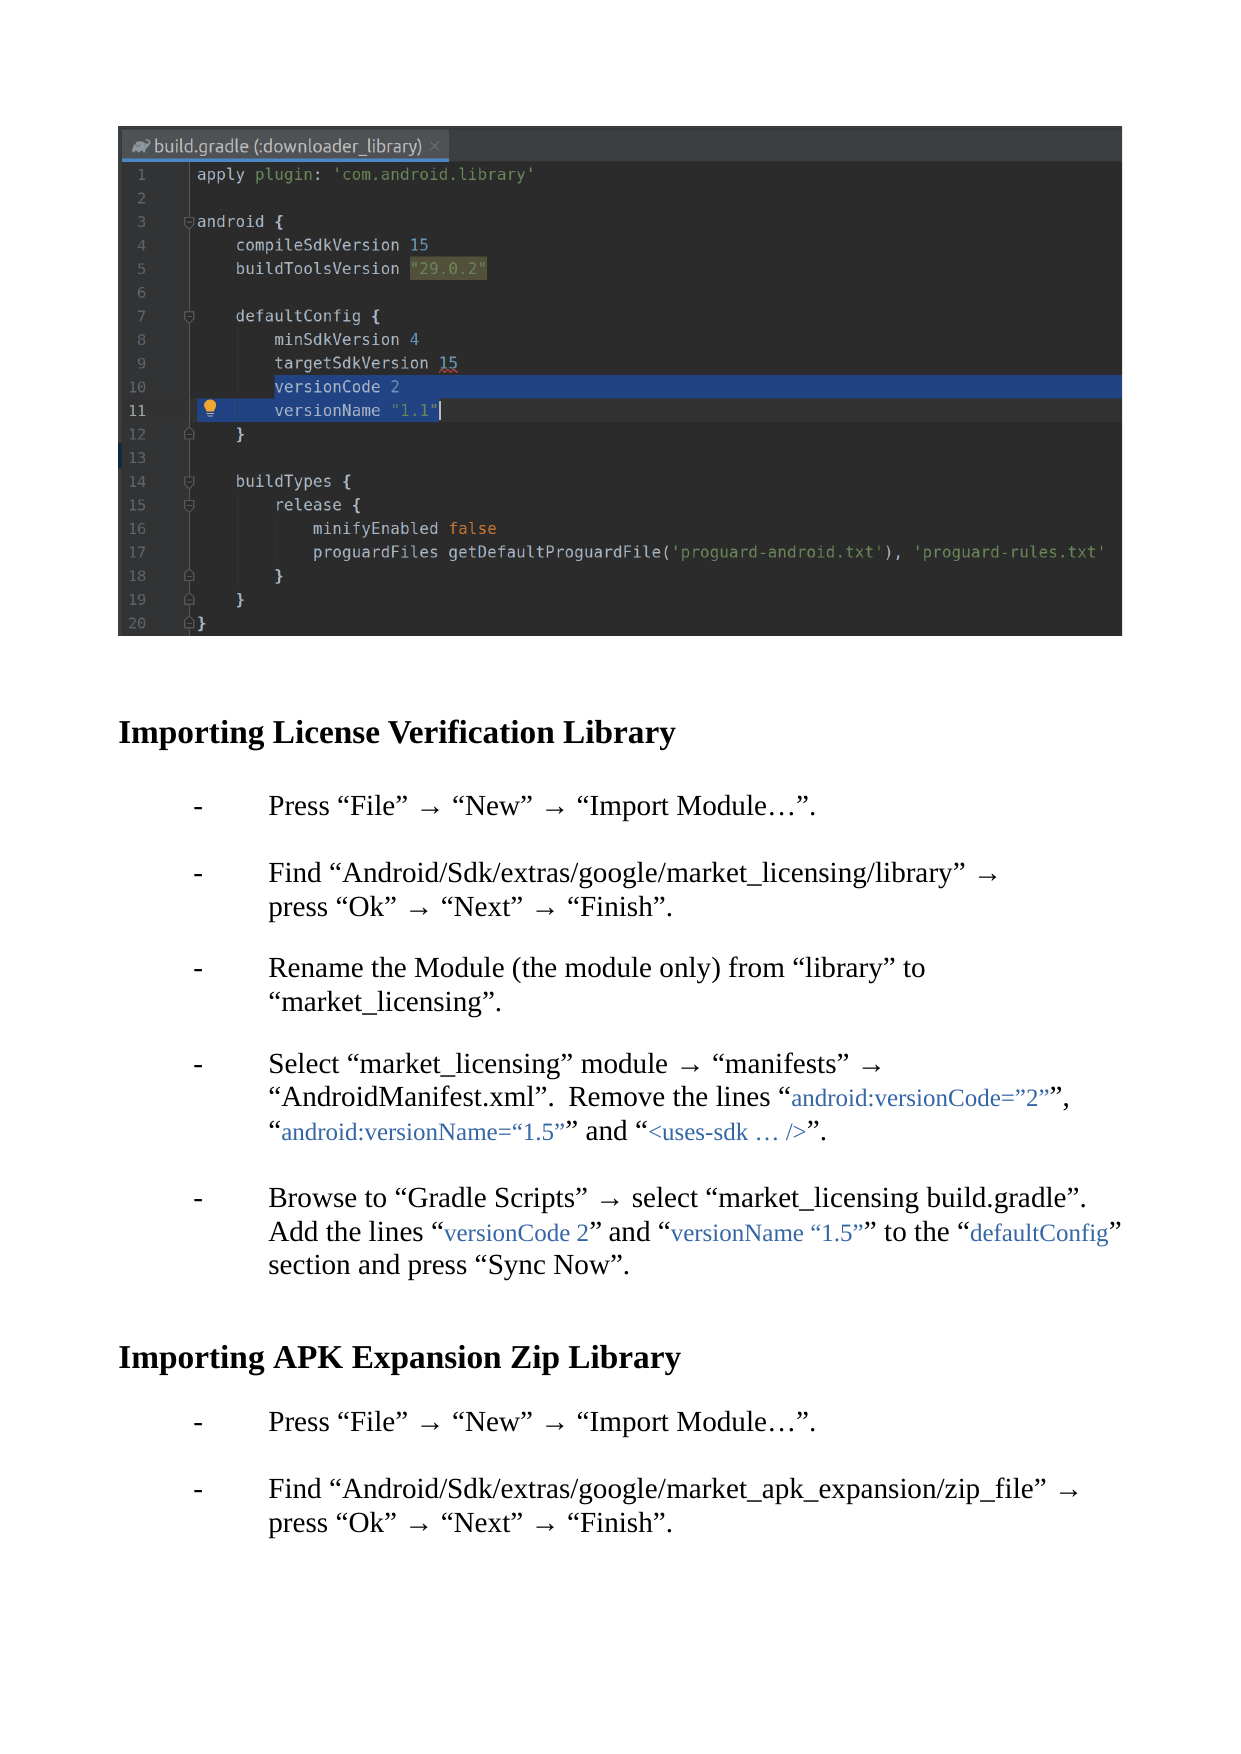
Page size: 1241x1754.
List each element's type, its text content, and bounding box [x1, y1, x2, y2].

text - Press “File” → “New” → “Import Module…”. [118, 788, 1122, 822]
text - Select “market_licensing” module → “manifests” → “AndroidManifest.xml”. Remove the lines “android:versionCode=”2””, “android:versionName=“1.5”” and “<uses-sdk … />”. [118, 1046, 1122, 1147]
text - Browse to “Gradle Scripts” → select “market_licensing build.gradle”. Add the lines “versionCode 2” and “versionName “1.5”” to the “defaultConfig” section and press “Sync Now”. [118, 1180, 1122, 1281]
text Importing License Verification Library [118, 712, 1122, 750]
picture [118, 126, 1123, 636]
text - Press “File” → “New” → “Import Module…”. [118, 1404, 1122, 1438]
text - Find “Android/Sdk/extras/google/market_apk_expansion/zip_file” → [118, 1471, 1122, 1505]
text press “Ok” → “Next” → “Finish”. [118, 1505, 1122, 1538]
text press “Ok” → “Next” → “Finish”. [118, 889, 1122, 922]
text - Rename the Module (the module only) from “library” to “market_licensing”. [118, 951, 1122, 1018]
text - Find “Android/Sdk/extras/google/market_licensing/library” → [118, 855, 1122, 889]
text Importing APK Expansion Zip Library [118, 1337, 1122, 1376]
